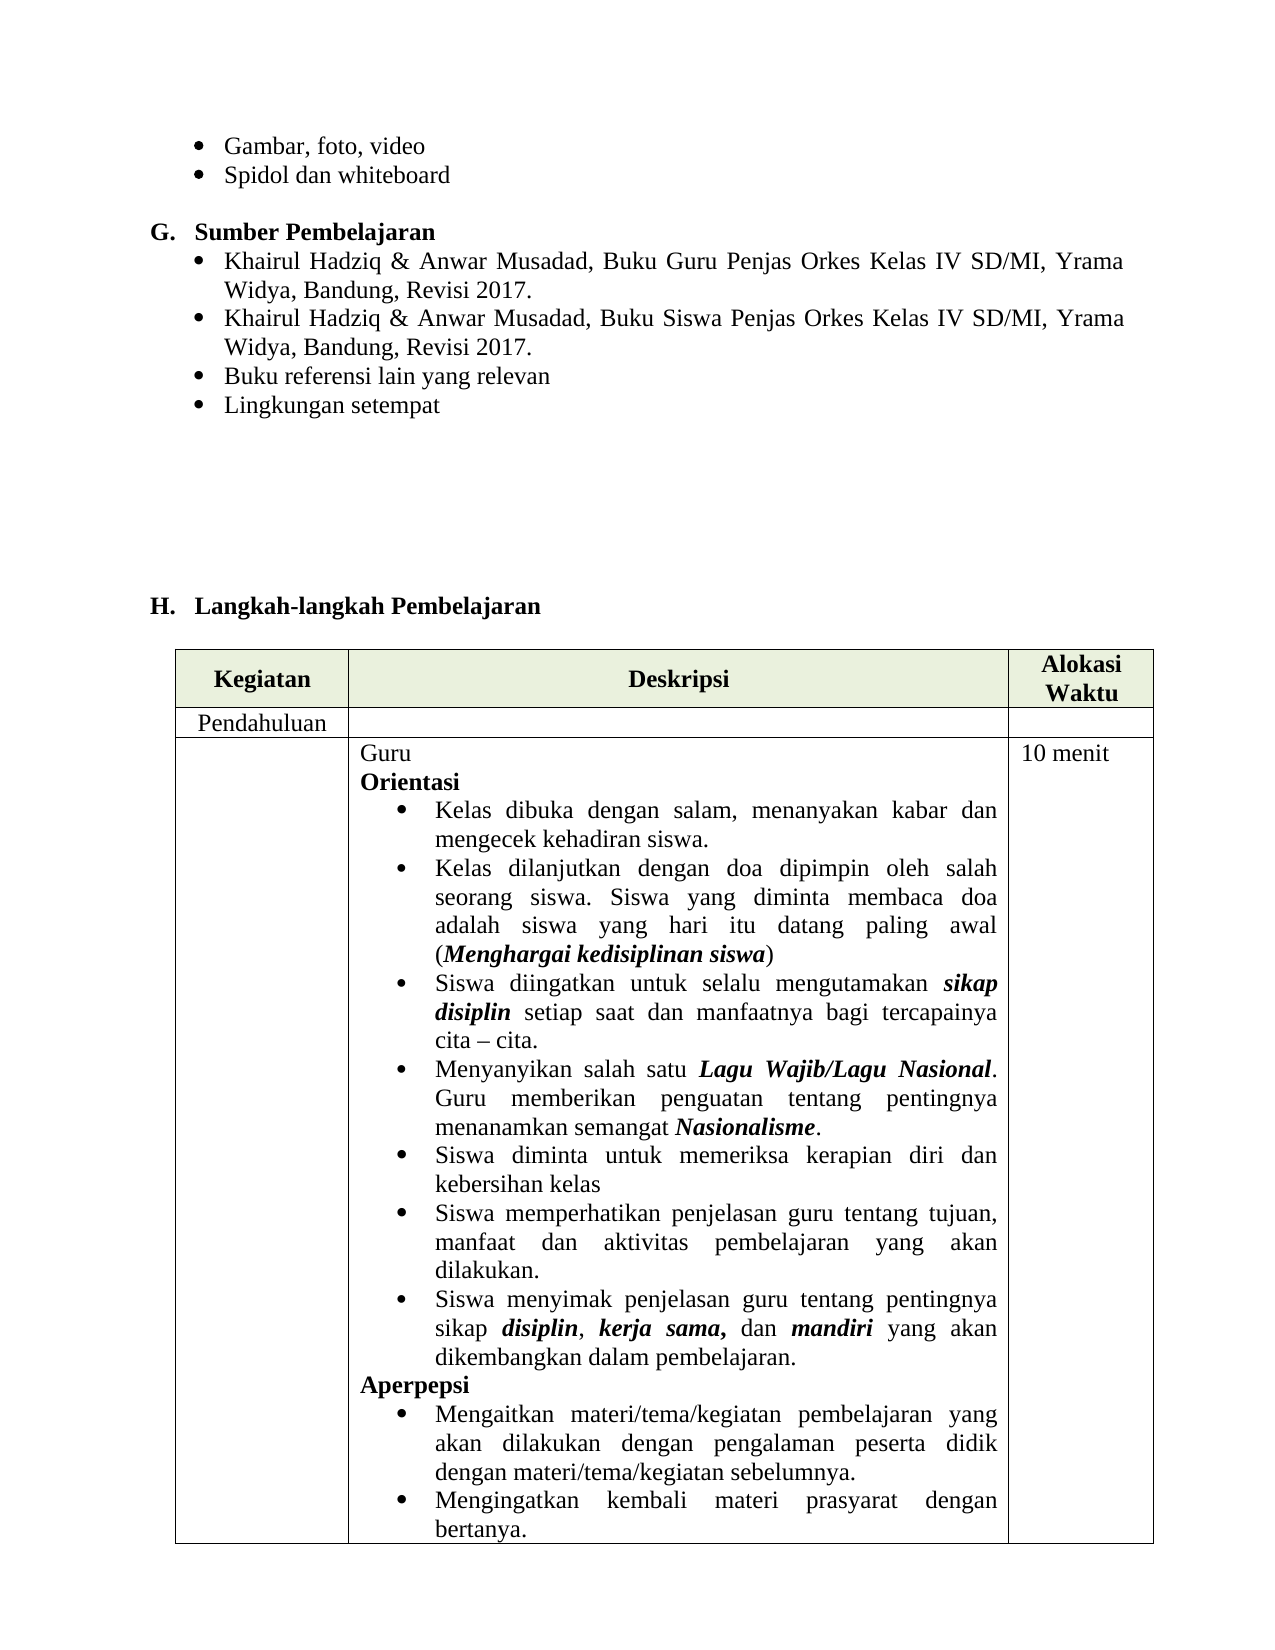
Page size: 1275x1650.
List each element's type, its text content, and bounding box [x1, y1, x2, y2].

table_cell Guru Orientasi Kelas dibuka dengan salam, menanyakan kabar dan mengecek kehadiran siswa. Kelas dilanjutkan dengan doa dipimpin oleh salah seorang siswa. Siswa yang diminta membaca doa adalah siswa yang hari itu datang paling awal (Menghargai kedisiplinan siswa) Siswa diingatkan untuk selalu mengutamakan sikap disiplin setiap saat dan manfaatnya bagi tercapainya cita – cita. Menyanyikan salah satu Lagu Wajib/Lagu Nasional. Guru memberikan penguatan tentang pentingnya menanamkan semangat Nasionalisme. Siswa diminta untuk memeriksa kerapian diri dan kebersihan kelas Siswa memperhatikan penjelasan guru tentang tujuan, manfaat dan aktivitas pembelajaran yang akan dilakukan. Siswa menyimak penjelasan guru tentang pentingnya sikap disiplin, kerja sama, dan mandiri yang akan dikembangkan dalam pembelajaran. Aperpepsi Mengaitkan materi/tema/kegiatan pembelajaran yang akan dilakukan dengan pengalaman peserta didik dengan materi/tema/kegiatan sebelumnya. Mengingatkan kembali materi prasyarat dengan bertanya. Mengajukan pertanyaan yang ada keterkaitannya dengan pelajaran yang akan dilakukan Motivasi Memberikan gambaran tentang manfaat mempelajari pelajaran yang akan dipelajari dalam kehidupan sehari-hari Apabila materi tema/projek ini kerjakan dengan baik dan sungguh-sungguh ini dikuasai dengan baik, maka peserta didik diharapkan dapat menjelaskan tentang materi sesuai tema Menyampaikan tujuan pembelajaran pada pertemuan yang berlangsung Mengajukan pertanyaan Pemberian Acuan Memberitahukan materi pelajaran yang akan dibahas pada pertemuan saat itu. Memberitahukan tentang kompetensi inti, kompetensi dasar, indikator, dan KKM pada pertemuan yang berlangsung Pembagian kelompok belajar Menjelaskan mekanisme pelaksanaan pengalaman belajar sesuai dengan langkah-langkah pembelajaran [349, 738, 1008, 1543]
table_cell [349, 708, 1008, 737]
list Sumber Pembelajaran [150, 217, 1125, 246]
table_cell Pendahuluan [176, 708, 348, 737]
table_cell [176, 738, 348, 1543]
table_header Kegiatan [176, 650, 348, 707]
table_cell [1009, 708, 1153, 737]
list Khairul Hadziq & Anwar Musadad, Buku Guru Penjas Orkes Kelas IV SD/MI, Yrama Widya, Bandung, Revisi 2017. [194, 246, 1125, 303]
table_header Deskripsi [349, 650, 1008, 707]
table_header Alokasi Waktu [1009, 650, 1153, 707]
list Khairul Hadziq & Anwar Musadad, Buku Siswa Penjas Orkes Kelas IV SD/MI, Yrama Widya, Bandung, Revisi 2017. [194, 303, 1125, 361]
list Lingkungan setempat [194, 390, 1125, 418]
list Gambar, foto, video [194, 131, 1125, 160]
list Buku referensi lain yang relevan [194, 361, 1125, 390]
list Spidol dan whiteboard [194, 160, 1125, 188]
table_cell 10 menit [1009, 738, 1153, 1543]
list Langkah-langkah Pembelajaran [150, 591, 1125, 620]
